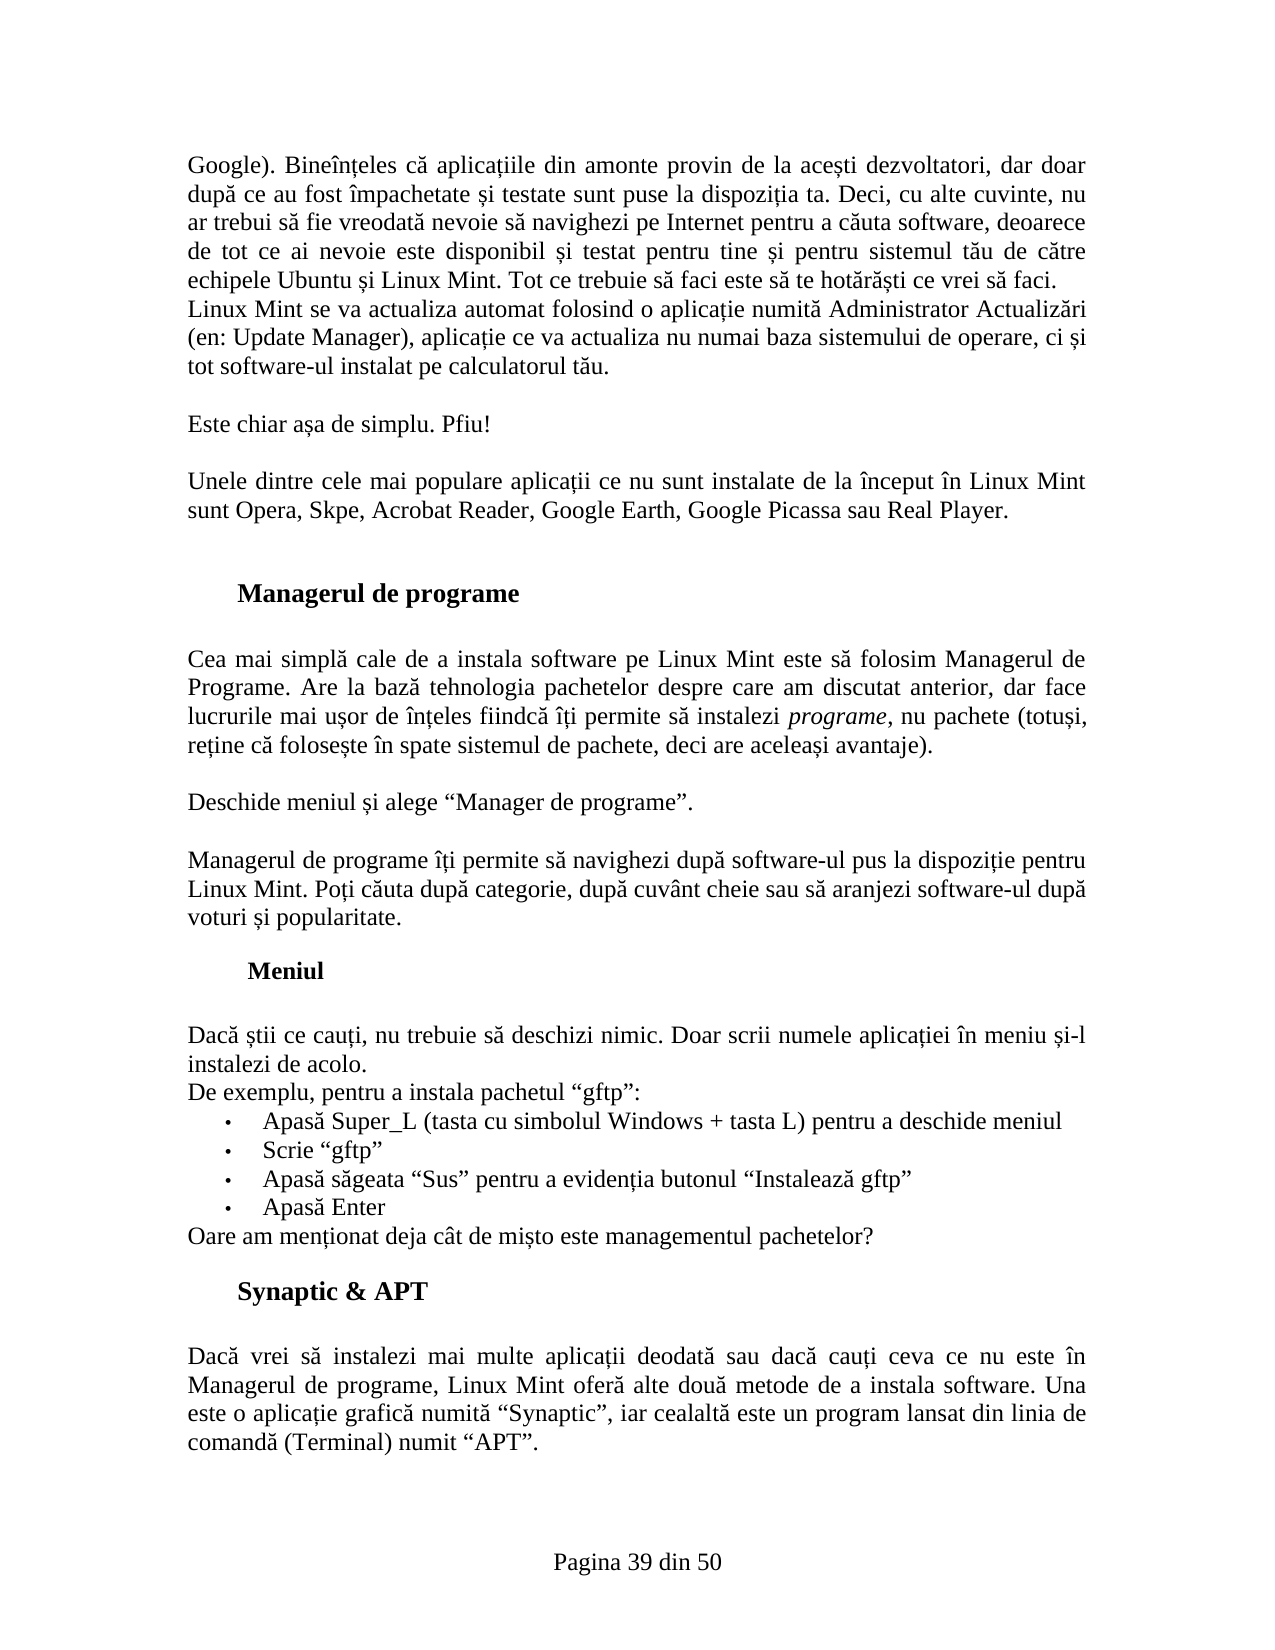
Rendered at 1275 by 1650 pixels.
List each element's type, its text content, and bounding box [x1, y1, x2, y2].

text Google). Bineînțeles că aplicațiile din amonte provin de la acești dezvoltatori, dar doar după ce au fost împachetate și testate sunt puse la dispoziția ta. Deci, cu alte cuvinte, nu ar trebui să fie vreodată nevoie să navighezi pe Internet pentru a căuta software, deoarece de tot ce ai nevoie este disponibil și testat pentru tine și pentru sistemul tău de către echipele Ubuntu și Linux Mint. Tot ce trebuie să faci este să te hotărăști ce vrei să faci. [187, 150, 1087, 294]
list Scrie “gftp” [225, 1135, 1087, 1164]
text De exemplu, pentru a instala pachetul “gftp”: [187, 1077, 1087, 1106]
text Linux Mint se va actualiza automat folosind o aplicație numită Administrator Actualizări (en: Update Manager), aplicație ce va actualiza nu numai baza sistemului de operare, ci și tot software-ul instalat pe calculatorul tău. [187, 294, 1087, 380]
text Dacă știi ce cauți, nu trebuie să deschizi nimic. Doar scrii numele aplicației în meniu și-l instalezi de acolo. [187, 1020, 1087, 1077]
text Cea mai simplă cale de a instala software pe Linux Mint este să folosim Managerul de Programe. Are la bază tehnologia pachetelor despre care am discutat anterior, dar face lucrurile mai ușor de înțeles fiindcă îți permite să instalezi programe, nu pachete (totuși, reține că folosește în spate sistemul de pachete, deci are aceleași avantaje). [187, 644, 1087, 759]
list Apasă Enter [225, 1192, 1087, 1221]
list Apasă Super_L (tasta cu simbolul Windows + tasta L) pentru a deschide meniul [225, 1106, 1087, 1135]
subtitle Synaptic & APT [187, 1275, 1087, 1306]
text Unele dintre cele mai populare aplicații ce nu sunt instalate de la început în Linux Mint sunt Opera, Skpe, Acrobat Reader, Google Earth, Google Picassa sau Real Player. [187, 466, 1087, 524]
list Apasă săgeata “Sus” pentru a evidenția butonul “Instalează gftp” [225, 1164, 1087, 1192]
subtitle Managerul de programe [187, 577, 1087, 609]
text Deschide meniul și alege “Manager de programe”. [187, 787, 1087, 816]
text Oare am menționat deja cât de mișto este managementul pachetelor? [187, 1221, 1087, 1250]
text Este chiar așa de simplu. Pfiu! [187, 409, 1087, 437]
subtitle Meniul [187, 956, 1087, 985]
text Dacă vrei să instalezi mai multe aplicații deodată sau dacă cauți ceva ce nu este în Managerul de programe, Linux Mint oferă alte două metode de a instala software. Una este o aplicație grafică numită “Synaptic”, iar cealaltă este un program lansat din linia de comandă (Terminal) numit “APT”. [187, 1341, 1087, 1456]
